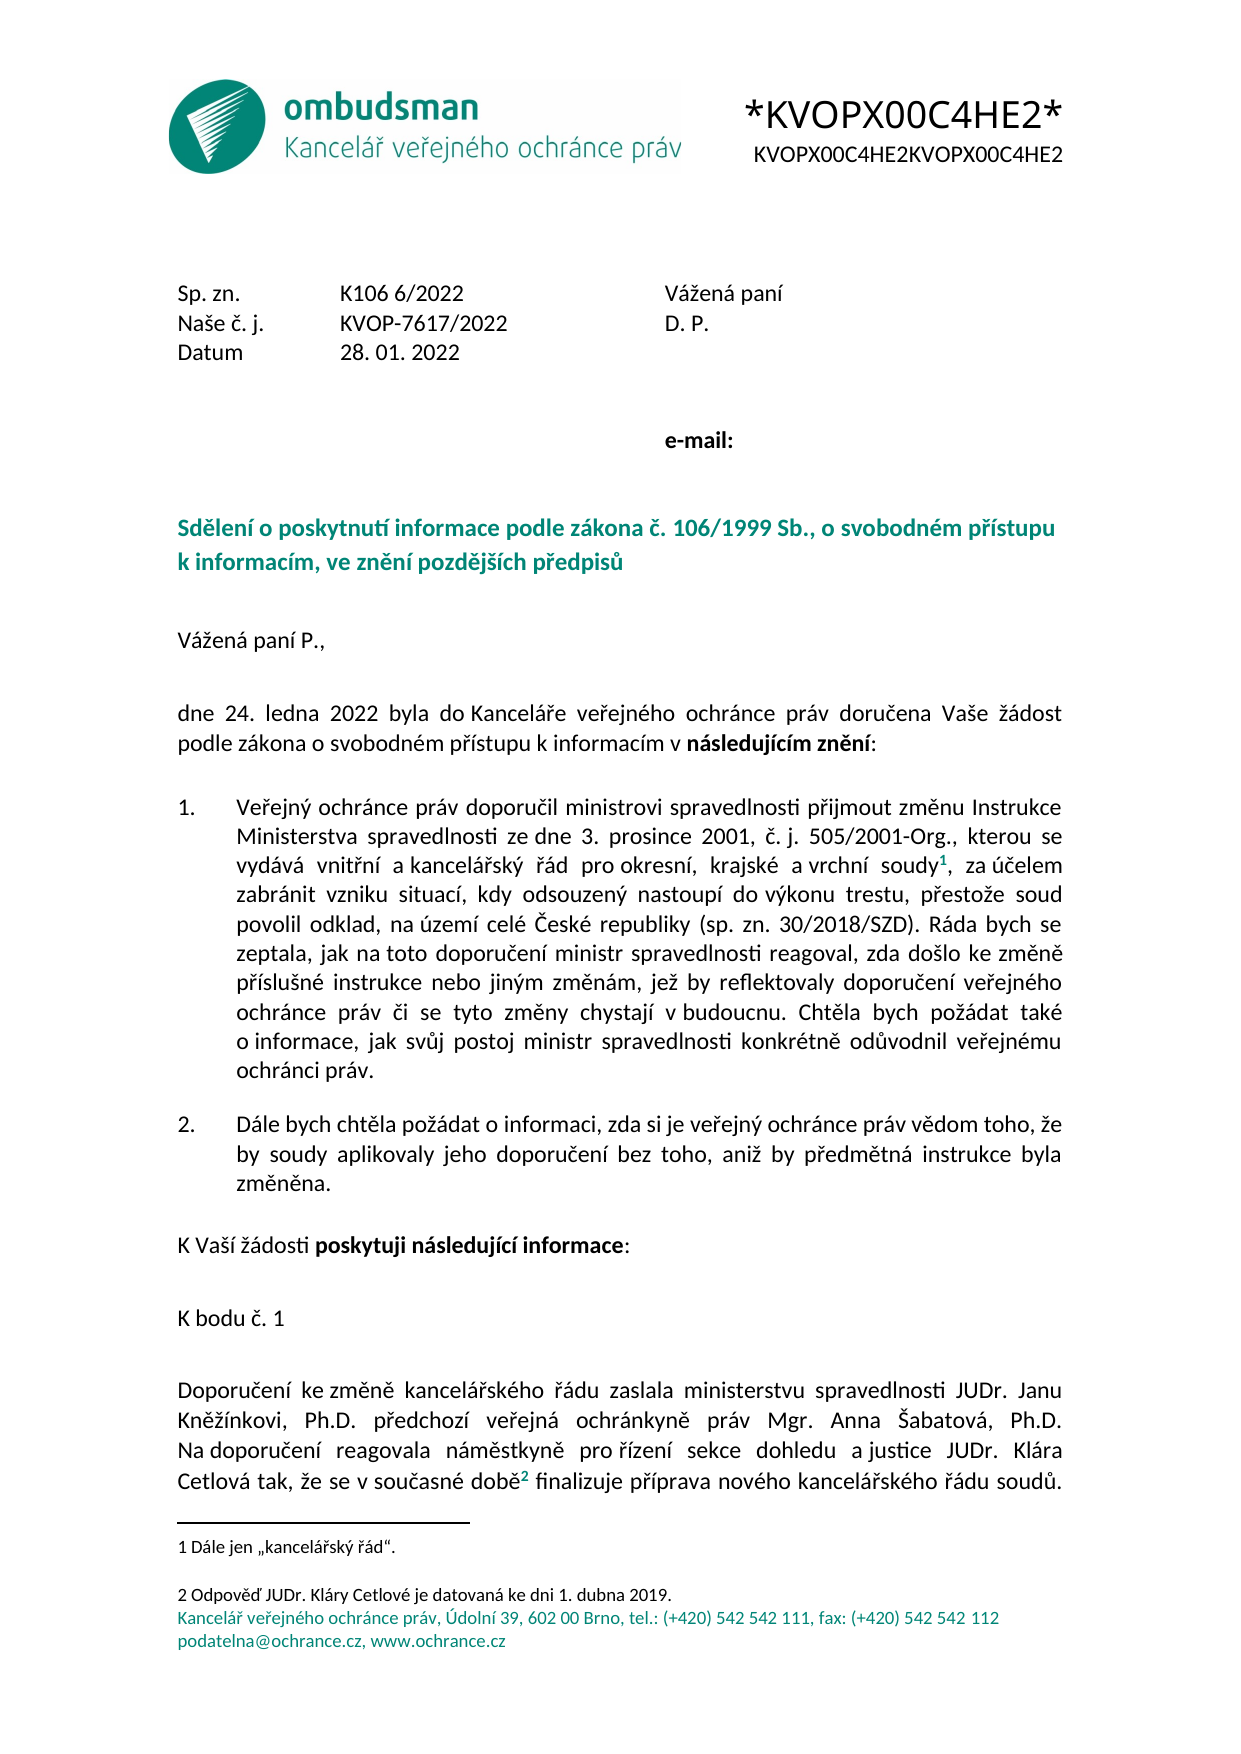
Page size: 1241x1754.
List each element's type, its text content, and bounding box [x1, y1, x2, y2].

table_header K106 6/2022 KVOP-7617/2022 28. 01. 2022 [340, 220, 664, 513]
text dne 24. ledna 2022 byla do Kanceláře veřejného ochránce práv doručena Vaše žádost podle zákona o svobodném přístupu k informacím v následujícím znění: [177, 698, 1063, 757]
text Doporučení ke změně kancelářského řádu zaslala ministerstvu spravedlnosti JUDr. Janu Kněžínkovi, Ph.D. předchozí veřejná ochránkyně práv Mgr. Anna Šabatová, Ph.D. Na doporučení reagovala náměstkyně pro řízení sekce dohledu a justice JUDr. Klára Cetlová tak, že se v současné době finalizuje příprava nového kancelářského řádu soudů. [177, 1375, 1063, 1495]
subtitle Sdělení o poskytnutí informace podle zákona č. 106/1999 Sb., o svobodném přístupu k informacím, ve znění pozdějších předpisů [177, 513, 1063, 577]
text Vážená paní P., [177, 626, 1063, 655]
list Dále bych chtěla požádat o informaci, zda si je veřejný ochránce práv vědom toho, že by soudy aplikovaly jeho doporučení bez toho, aniž by předmětná instrukce byla změněna. [177, 1109, 1063, 1197]
text K bodu č. 1 [177, 1303, 1063, 1332]
text Odpověď JUDr. Kláry Cetlové je datovaná ke dni 1. dubna 2019. [177, 1583, 1063, 1606]
text K Vaší žádosti poskytuji následující informace: [177, 1231, 1063, 1260]
list Dále jen „kancelářský řád“. [177, 1535, 1063, 1558]
table_header Vážená paní D. P. e-mail: [665, 220, 1085, 513]
table_header Sp. zn. Naše č. j. Datum [177, 220, 340, 513]
list Veřejný ochránce práv doporučil ministrovi spravedlnosti přijmout změnu Instrukce Ministerstva spravedlnosti ze dne 3. prosince 2001, č. j. 505/2001-Org., kterou se vydává vnitřní a kancelářský řád pro okresní, krajské a vrchní soudy, za účelem zabránit vzniku situací, kdy odsouzený nastoupí do výkonu trestu, přestože soud povolil odklad, na území celé České republiky (sp. zn. 30/2018/SZD). Ráda bych se zeptala, jak na toto doporučení ministr spravedlnosti reagoval, zda došlo ke změně příslušné instrukce nebo jiným změnám, jež by reflektovaly doporučení veřejného ochránce práv či se tyto změny chystají v budoucnu. Chtěla bych požádat také o informace, jak svůj postoj ministr spravedlnosti konkrétně odůvodnil veřejnému ochránci práv. [177, 792, 1063, 1084]
